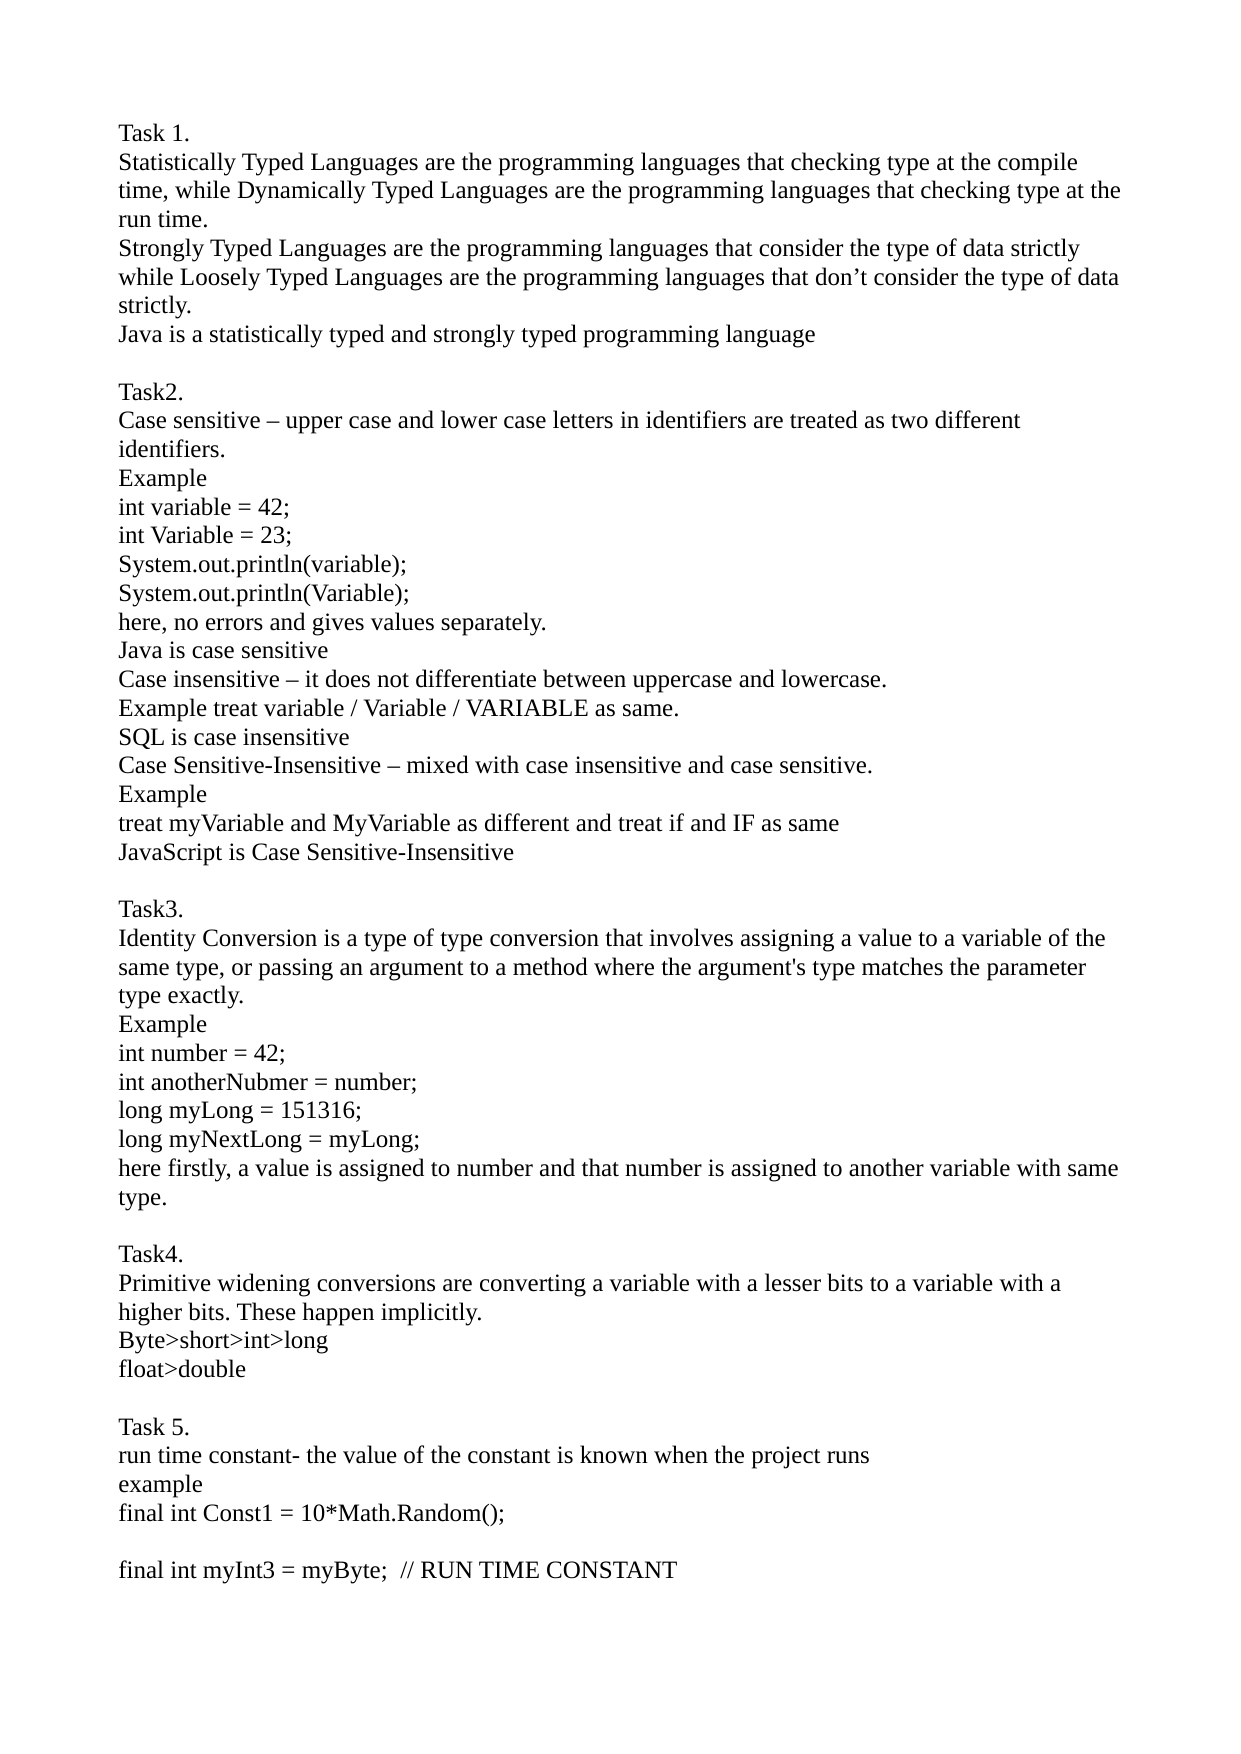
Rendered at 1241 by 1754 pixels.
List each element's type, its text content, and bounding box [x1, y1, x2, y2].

text Case Sensitive-Insensitive – mixed with case insensitive and case sensitive. [118, 751, 1122, 779]
text Task4. [118, 1239, 1122, 1268]
text same type, or passing an argument to a method where the argument's type matches the parameter [118, 952, 1122, 981]
text higher bits. These happen implicitly. [118, 1297, 1122, 1326]
text Strongly Typed Languages are the programming languages that consider the type of data strictly [118, 233, 1122, 262]
text type. [118, 1182, 1122, 1211]
text example [118, 1469, 1122, 1498]
text here, no errors and gives values separately. [118, 607, 1122, 636]
text Primitive widening conversions are converting a variable with a lesser bits to a variable with a [118, 1268, 1122, 1297]
text float>double [118, 1354, 1122, 1383]
text System.out.println(Variable); [118, 578, 1122, 607]
text JavaScript is Case Sensitive-Insensitive [118, 837, 1122, 866]
text Case sensitive – upper case and lower case letters in identifiers are treated as two different [118, 406, 1122, 434]
text int Variable = 23; [118, 521, 1122, 549]
text int variable = 42; [118, 492, 1122, 521]
text Example [118, 779, 1122, 808]
text run time. [118, 204, 1122, 233]
text Task3. [118, 894, 1122, 923]
text treat myVariable and MyVariable as different and treat if and IF as same [118, 808, 1122, 837]
text Java is a statistically typed and strongly typed programming language [118, 319, 1122, 348]
text Example [118, 1009, 1122, 1038]
text Identity Conversion is a type of type conversion that involves assigning a value to a variable of the [118, 923, 1122, 952]
text time, while Dynamically Typed Languages are the programming languages that checking type at the [118, 176, 1122, 204]
text System.out.println(variable); [118, 549, 1122, 578]
text run time constant- the value of the constant is known when the project runs [118, 1441, 1122, 1469]
text identifiers. [118, 434, 1122, 463]
text int anotherNubmer = number; [118, 1067, 1122, 1096]
text long myLong = 151316; [118, 1096, 1122, 1124]
text Task2. [118, 377, 1122, 406]
text int number = 42; [118, 1038, 1122, 1067]
text Byte>short>int>long [118, 1326, 1122, 1354]
text here firstly, a value is assigned to number and that number is assigned to another variable with same [118, 1153, 1122, 1182]
text final int Const1 = 10*Math.Random(); [118, 1498, 1122, 1527]
text strictly. [118, 291, 1122, 319]
text Task 5. [118, 1412, 1122, 1441]
text final int myInt3 = myByte; // RUN TIME CONSTANT [118, 1556, 1122, 1584]
text Example treat variable / Variable / VARIABLE as same. [118, 693, 1122, 722]
text type exactly. [118, 981, 1122, 1009]
text long myNextLong = myLong; [118, 1124, 1122, 1153]
text Java is case sensitive [118, 636, 1122, 664]
text Case insensitive – it does not differentiate between uppercase and lowercase. [118, 664, 1122, 693]
text Example [118, 463, 1122, 492]
text Task 1. [118, 118, 1122, 147]
text SQL is case insensitive [118, 722, 1122, 751]
text Statistically Typed Languages are the programming languages that checking type at the compile [118, 147, 1122, 176]
text while Loosely Typed Languages are the programming languages that don’t consider the type of data [118, 262, 1122, 291]
